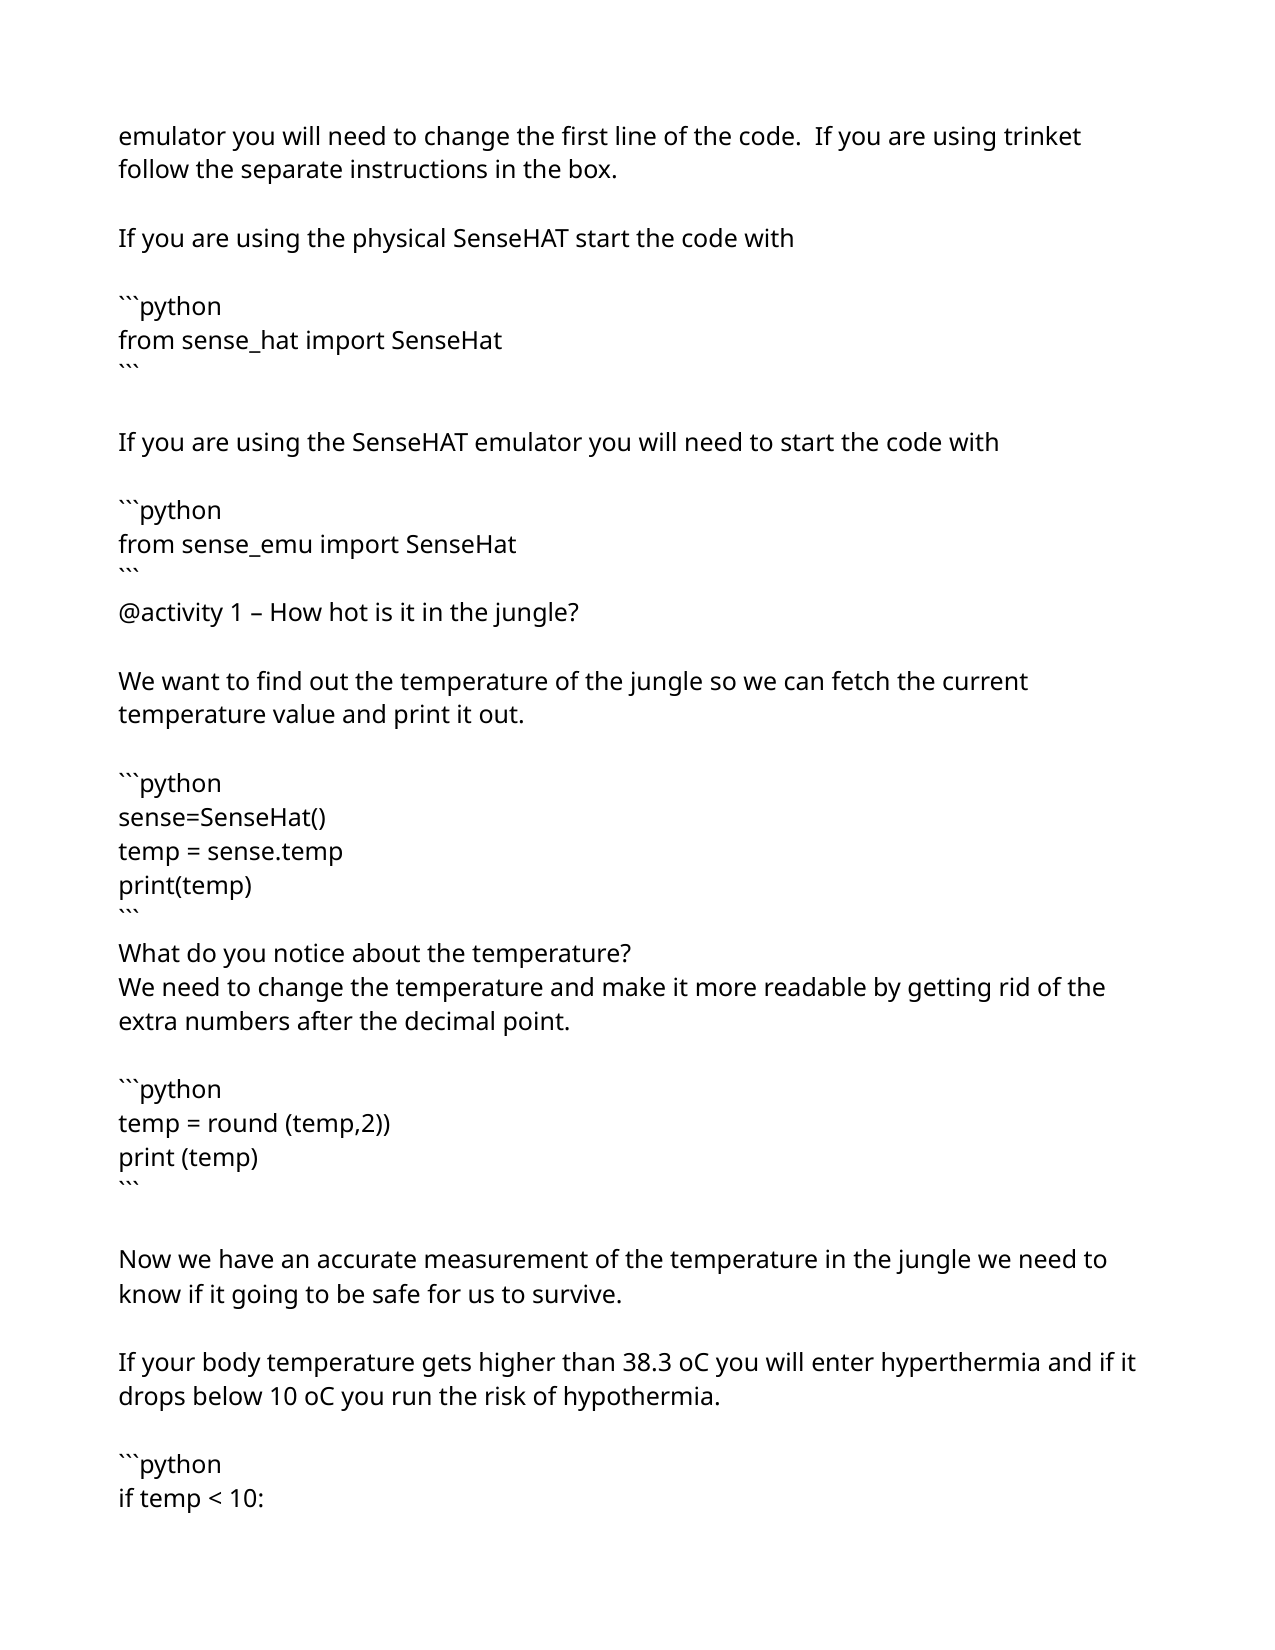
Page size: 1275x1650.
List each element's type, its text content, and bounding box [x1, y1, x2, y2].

text If your body temperature gets higher than 38.3 oC you will enter hyperthermia and if it drops below 10 oC you run the risk of hypothermia. [118, 1344, 1157, 1412]
text print(temp) [118, 867, 1157, 902]
text ```python [118, 288, 1157, 322]
text ``` [118, 561, 1157, 595]
text ```python [118, 765, 1157, 799]
text @activity 1 – How hot is it in the jungle? [118, 595, 1157, 629]
text emulator you will need to change the first line of the code. If you are using trinket follow the separate instructions in the box. [118, 118, 1157, 186]
text sense=SenseHat() [118, 799, 1157, 833]
text from sense_emu import SenseHat [118, 527, 1157, 561]
text from sense_hat import SenseHat [118, 322, 1157, 357]
text ```python [118, 1072, 1157, 1106]
text ``` [118, 1174, 1157, 1208]
text ``` [118, 902, 1157, 936]
text If you are using the SenseHAT emulator you will need to start the code with [118, 425, 1157, 459]
text temp = sense.temp [118, 833, 1157, 867]
text ```python [118, 493, 1157, 527]
text What do you notice about the temperature? [118, 936, 1157, 970]
text if temp < 10: [118, 1481, 1157, 1515]
text temp = round (temp,2)) [118, 1106, 1157, 1140]
text Now we have an accurate measurement of the temperature in the jungle we need to know if it going to be safe for us to survive. [118, 1242, 1157, 1310]
text print (temp) [118, 1140, 1157, 1174]
text If you are using the physical SenseHAT start the code with [118, 220, 1157, 254]
text ```python [118, 1447, 1157, 1481]
text We need to change the temperature and make it more readable by getting rid of the extra numbers after the decimal point. [118, 970, 1157, 1038]
text ``` [118, 357, 1157, 391]
text We want to find out the temperature of the jungle so we can fetch the current temperature value and print it out. [118, 663, 1157, 731]
